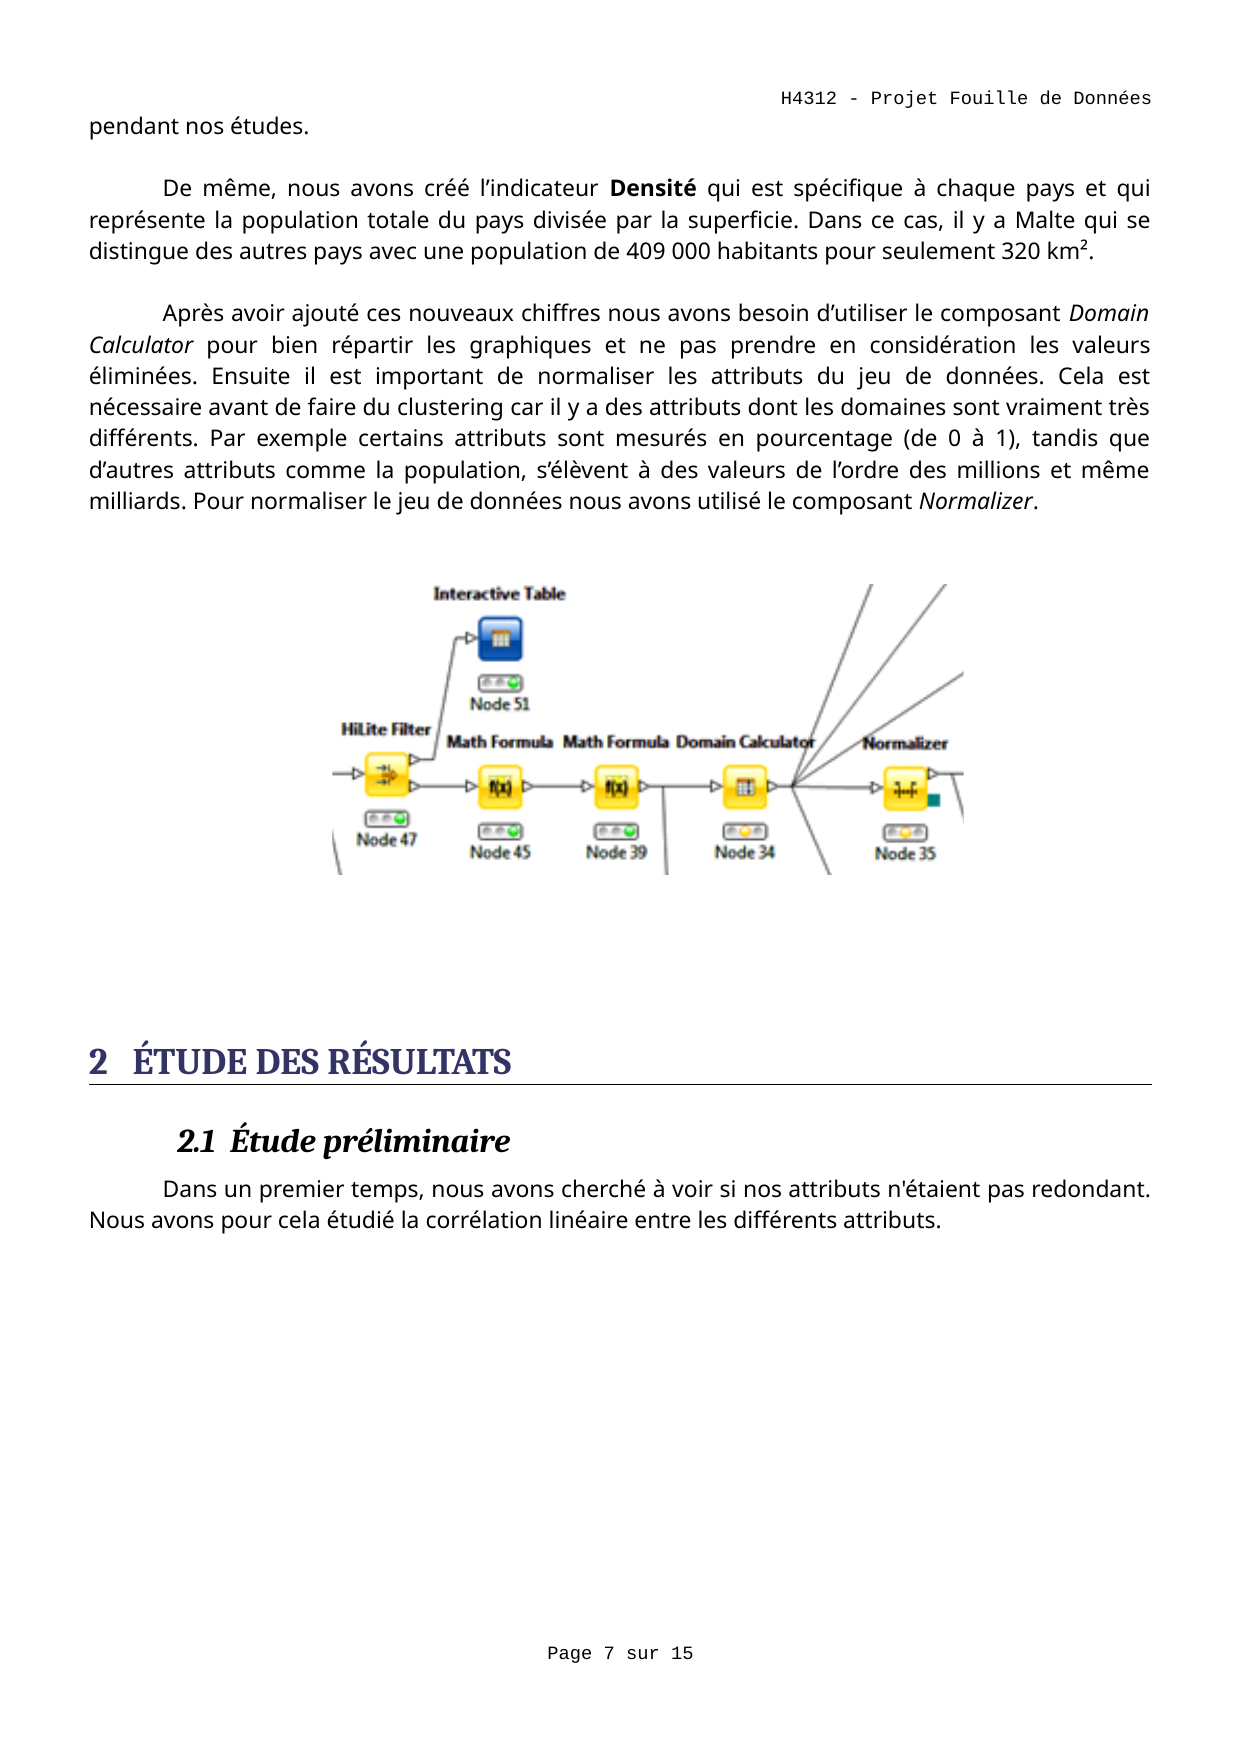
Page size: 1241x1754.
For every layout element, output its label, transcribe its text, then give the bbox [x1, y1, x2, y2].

text De même, nous avons créé l’indicateur Densité qui est spécifique à chaque pays et qui représente la population totale du pays divisée par la superficie. Dans ce cas, il y a Malte qui se distingue des autres pays avec une population de 409 000 habitants pour seulement 320 km². [88, 172, 1152, 266]
subtitle Étude des résultats [88, 1041, 1152, 1085]
text Dans un premier temps, nous avons cherché à voir si nos attributs n'étaient pas redondant. Nous avons pour cela étudié la corrélation linéaire entre les différents attributs. [88, 1173, 1152, 1236]
text pendant nos études. [88, 110, 1152, 141]
text Après avoir ajouté ces nouveaux chiffres nous avons besoin d’utiliser le composant Domain Calculator pour bien répartir les graphiques et ne pas prendre en considération les valeurs éliminées. Ensuite il est important de normaliser les attributs du jeu de données. Cela est nécessaire avant de faire du clustering car il y a des attributs dont les domaines sont vraiment très différents. Par exemple certains attributs sont mesurés en pourcentage (de 0 à 1), tandis que d’autres attributs comme la population, s’élèvent à des valeurs de l’ordre des millions et même milliards. Pour normaliser le jeu de données nous avons utilisé le composant Normalizer. [88, 297, 1152, 516]
subtitle Étude préliminaire [177, 1122, 1134, 1161]
